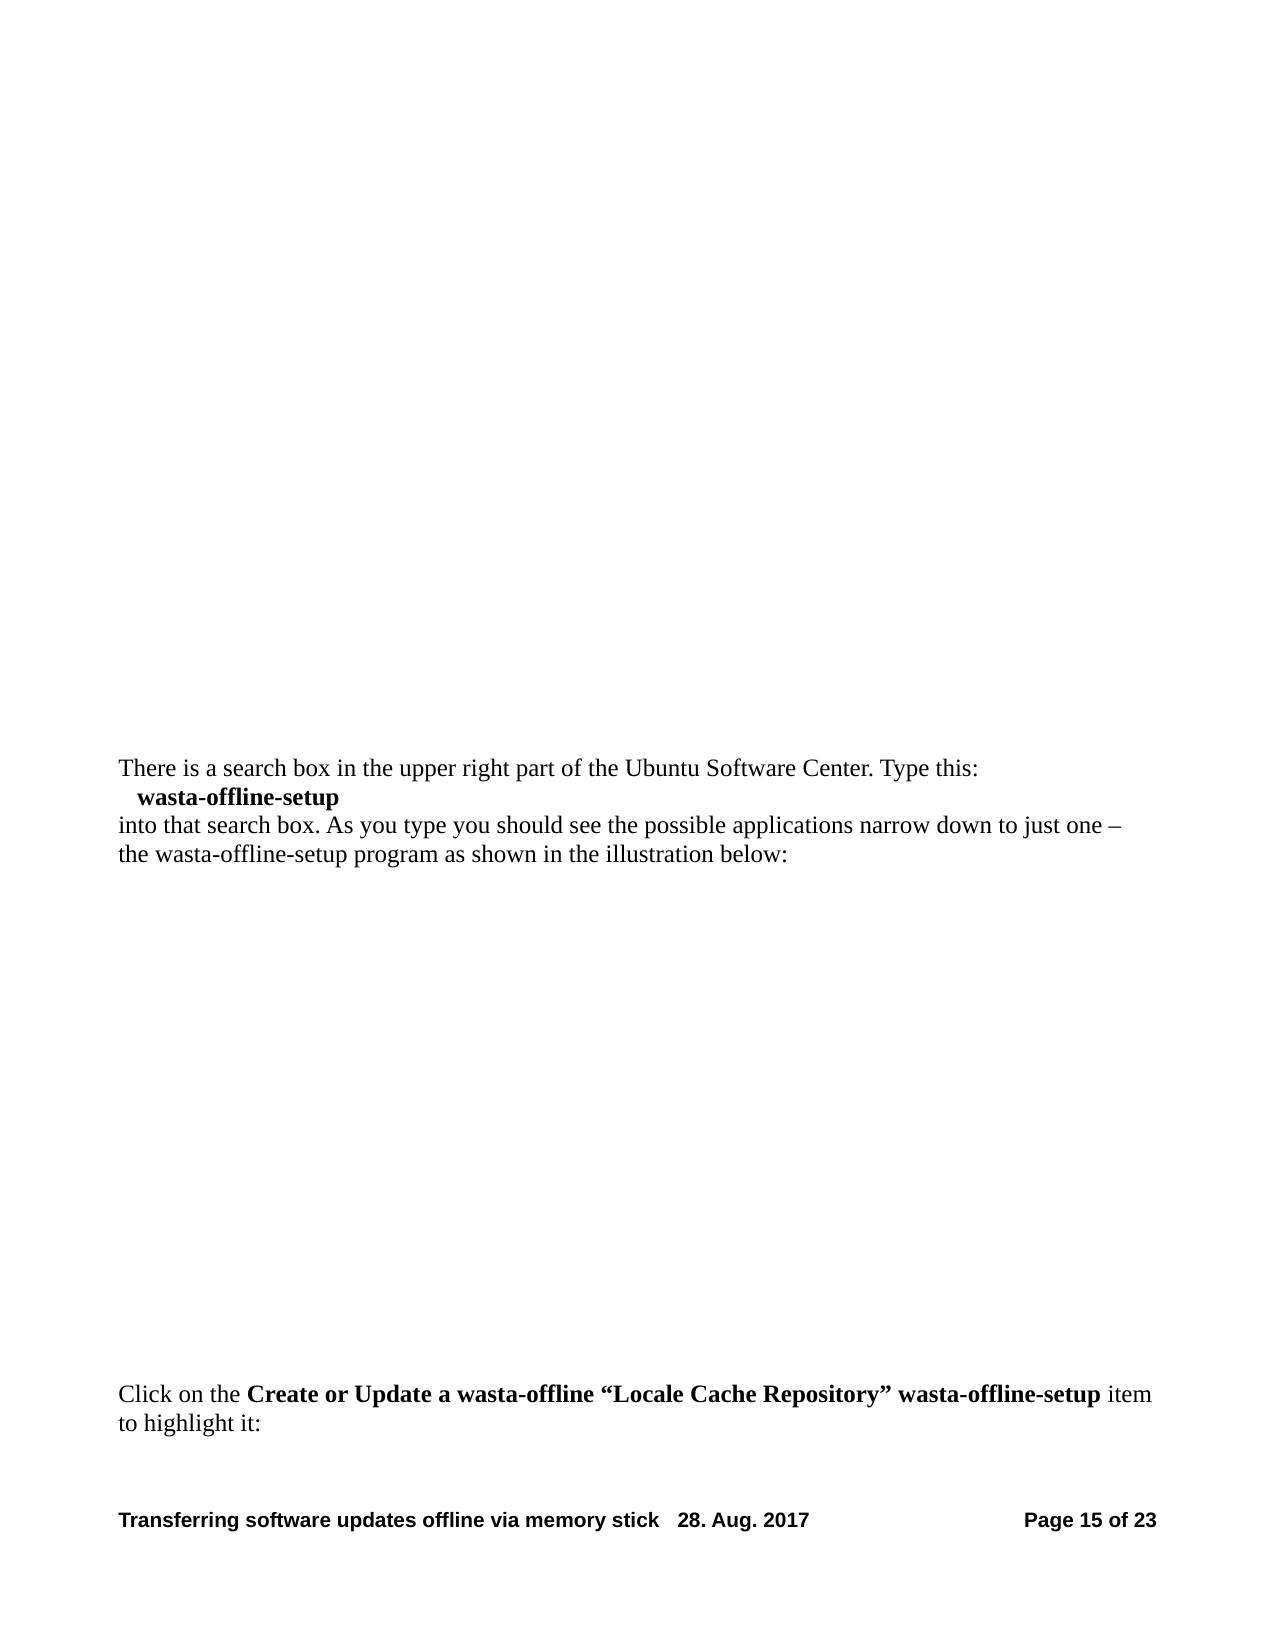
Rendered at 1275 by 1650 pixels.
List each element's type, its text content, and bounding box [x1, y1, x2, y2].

text There is a search box in the upper right part of the Ubuntu Software Center. Type this: [118, 753, 1157, 782]
text Click on the Create or Update a wasta-offline “Locale Cache Repository” wasta-offline-setup item to highlight it: [118, 1379, 1157, 1437]
text wasta-offline-setup [118, 782, 1157, 810]
text into that search box. As you type you should see the possible applications narrow down to just one – the wasta-offline-setup program as shown in the illustration below: [118, 810, 1157, 868]
